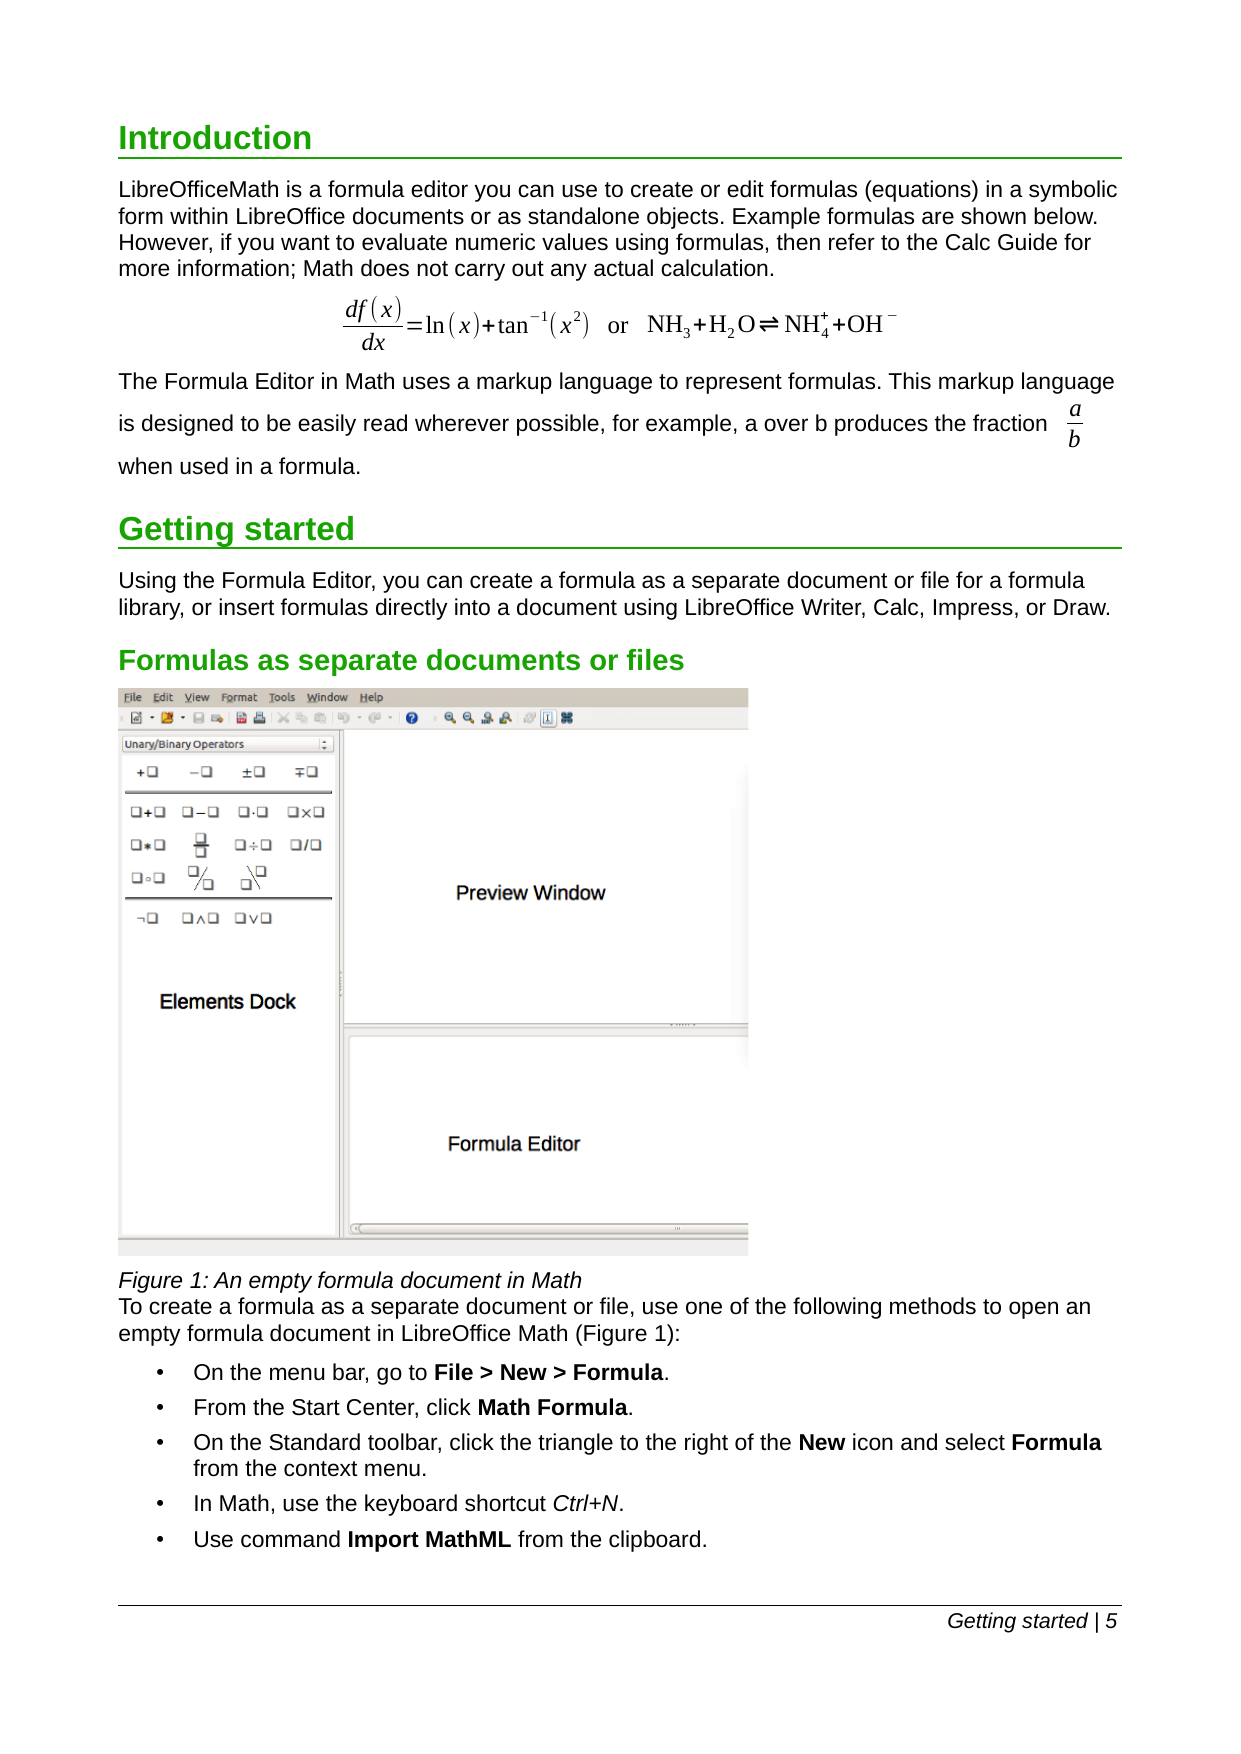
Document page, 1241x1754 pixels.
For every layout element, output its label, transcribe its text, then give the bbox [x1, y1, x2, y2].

list On the menu bar, go to File > New > Formula. [156, 1329, 1122, 1355]
list From the Start Center, click Math Formula. [156, 1364, 1122, 1391]
list Use command Import MathML from the clipboard. [156, 1496, 1122, 1522]
text Figure 1: An empty formula document in Math [118, 1237, 748, 1264]
text Using the Formula Editor, you can create a formula as a separate document or file for a formula library, or insert formulas directly into a document using LibreOffice Writer, Calc, Impress, or Draw. [118, 538, 1122, 590]
list On the Standard toolbar, click the triangle to the right of the New icon and select Formula from the context menu. [156, 1399, 1122, 1452]
text The Formula Editor in Math uses a markup language to represent formulas. This markup language is designed to be easily read wherever possible, for example, a over b produces the fractionwhen used in a formula. [118, 338, 1122, 450]
text To create a formula as a separate document or file, use one of the following methods to open an empty formula document in LibreOffice Math (Figure 1): [118, 1264, 1122, 1316]
subtitle Formulas as separate documents or files [118, 614, 1122, 647]
picture [118, 659, 749, 1226]
subtitle Getting started [118, 479, 1122, 518]
list In Math, use the keyboard shortcut Ctrl+N. [156, 1461, 1122, 1487]
subtitle Introduction [118, 118, 1122, 147]
text LibreOfficeMath is a formula editor you can use to create or edit formulas (equations) in a symbolic form within LibreOffice documents or as standalone objects. Example formulas are shown below. However, if you want to evaluate numeric values using formulas, then refer to the Calc Guide for more information; Math does not carry out any actual calculation. [118, 147, 1122, 252]
text or [118, 265, 1122, 326]
